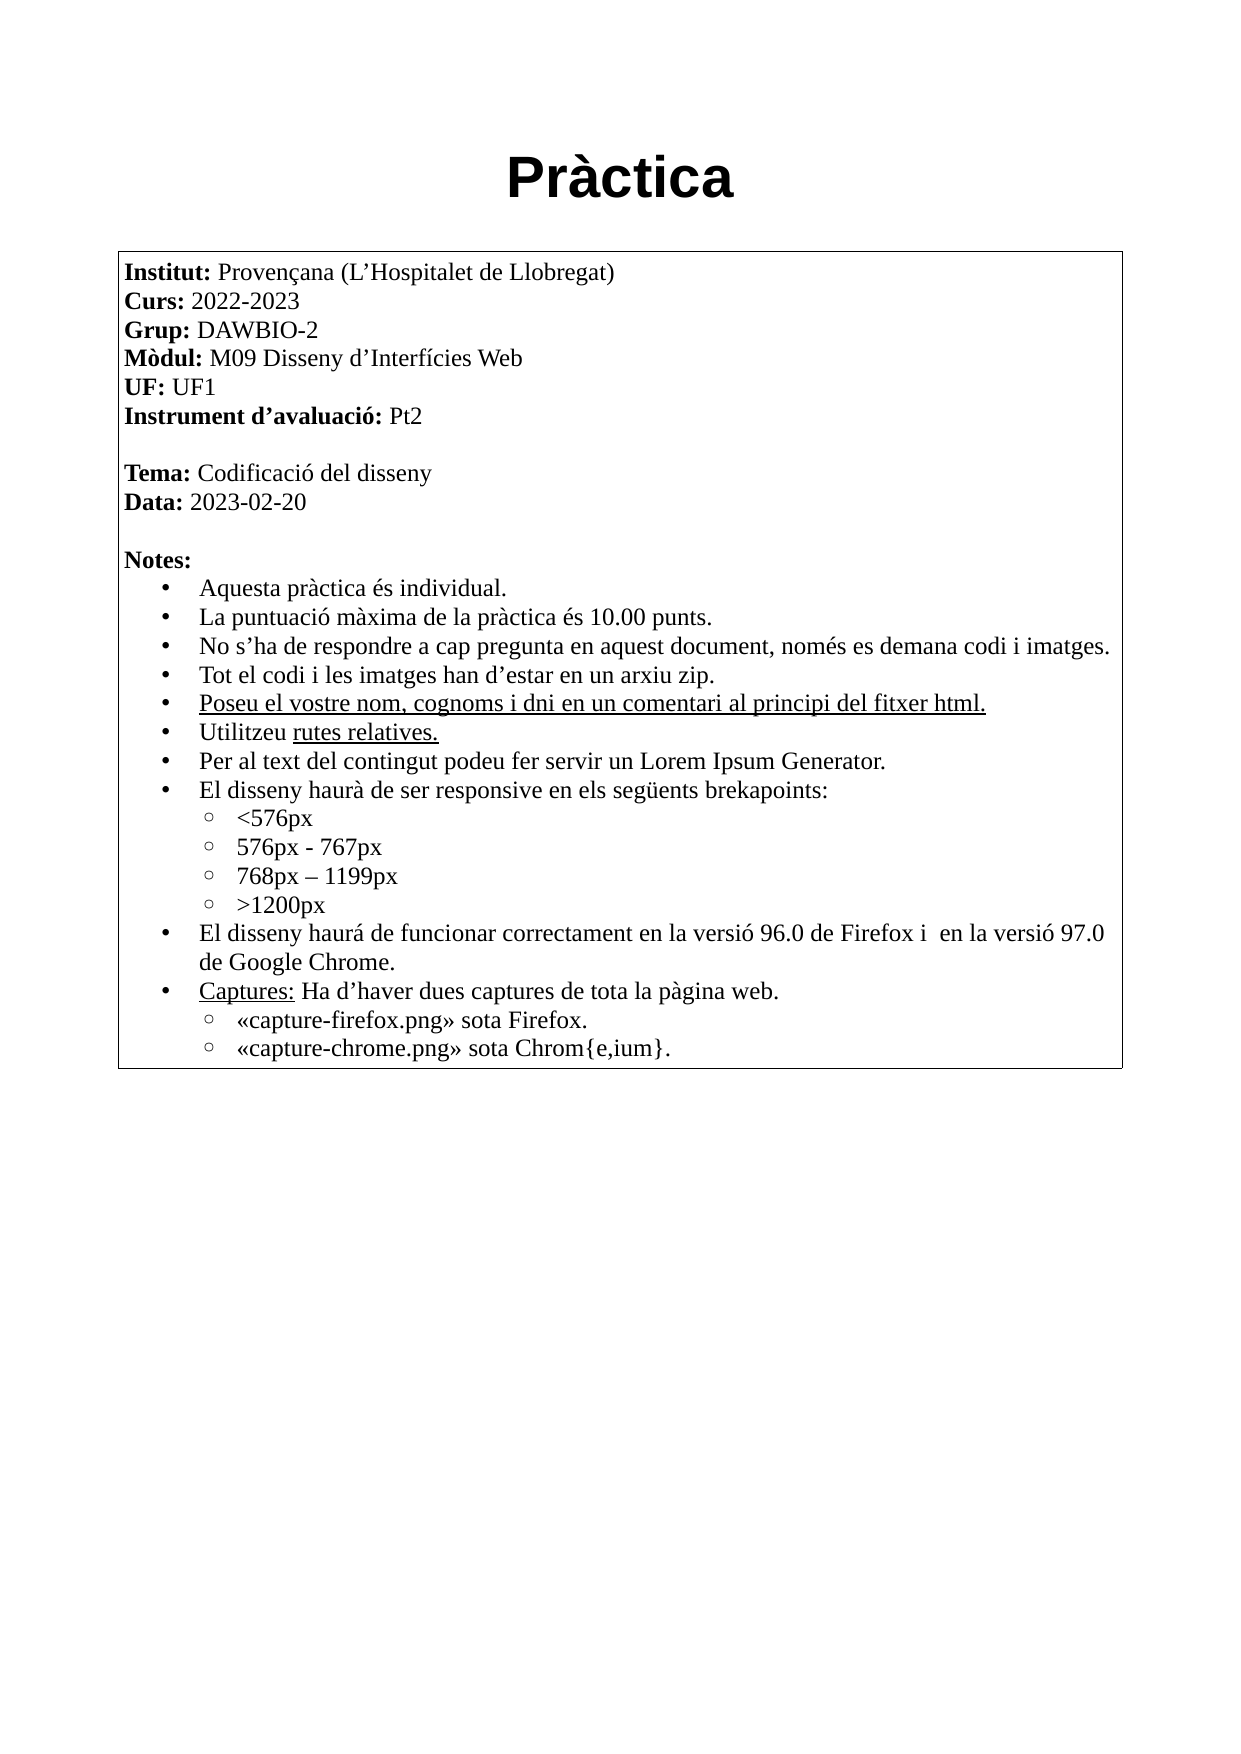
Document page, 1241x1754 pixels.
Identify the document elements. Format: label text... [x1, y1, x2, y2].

title Pràctica [118, 143, 1122, 210]
table_header Institut: Provençana (L’Hospitalet de Llobregat) Curs: 2022-2023 Grup: DAWBIO-2 Mòdul: M09 Disseny d’Interfícies Web UF: UF1 Instrument d’avaluació: Pt2 Tema: Codificació del disseny Data: 2023-02-20 Notes: Aquesta pràctica és individual. La puntuació màxima de la pràctica és 10.00 punts. No s’ha de respondre a cap pregunta en aquest document, només es demana codi i imatges. Tot el codi i les imatges han d’estar en un arxiu zip. Poseu el vostre nom, cognoms i dni en un comentari al principi del fitxer html. Utilitzeu rutes relatives. Per al text del contingut podeu fer servir un Lorem Ipsum Generator. El disseny haurà de ser responsive en els següents brekapoints: <576px 576px - 767px 768px – 1199px >1200px El disseny haurá de funcionar correctament en la versió 96.0 de Firefox i en la versió 97.0 de Google Chrome. Captures: Ha d’haver dues captures de tota la pàgina web. «capture-firefox.png» sota Firefox. «capture-chrome.png» sota Chrom{e,ium}. [119, 252, 1122, 1068]
